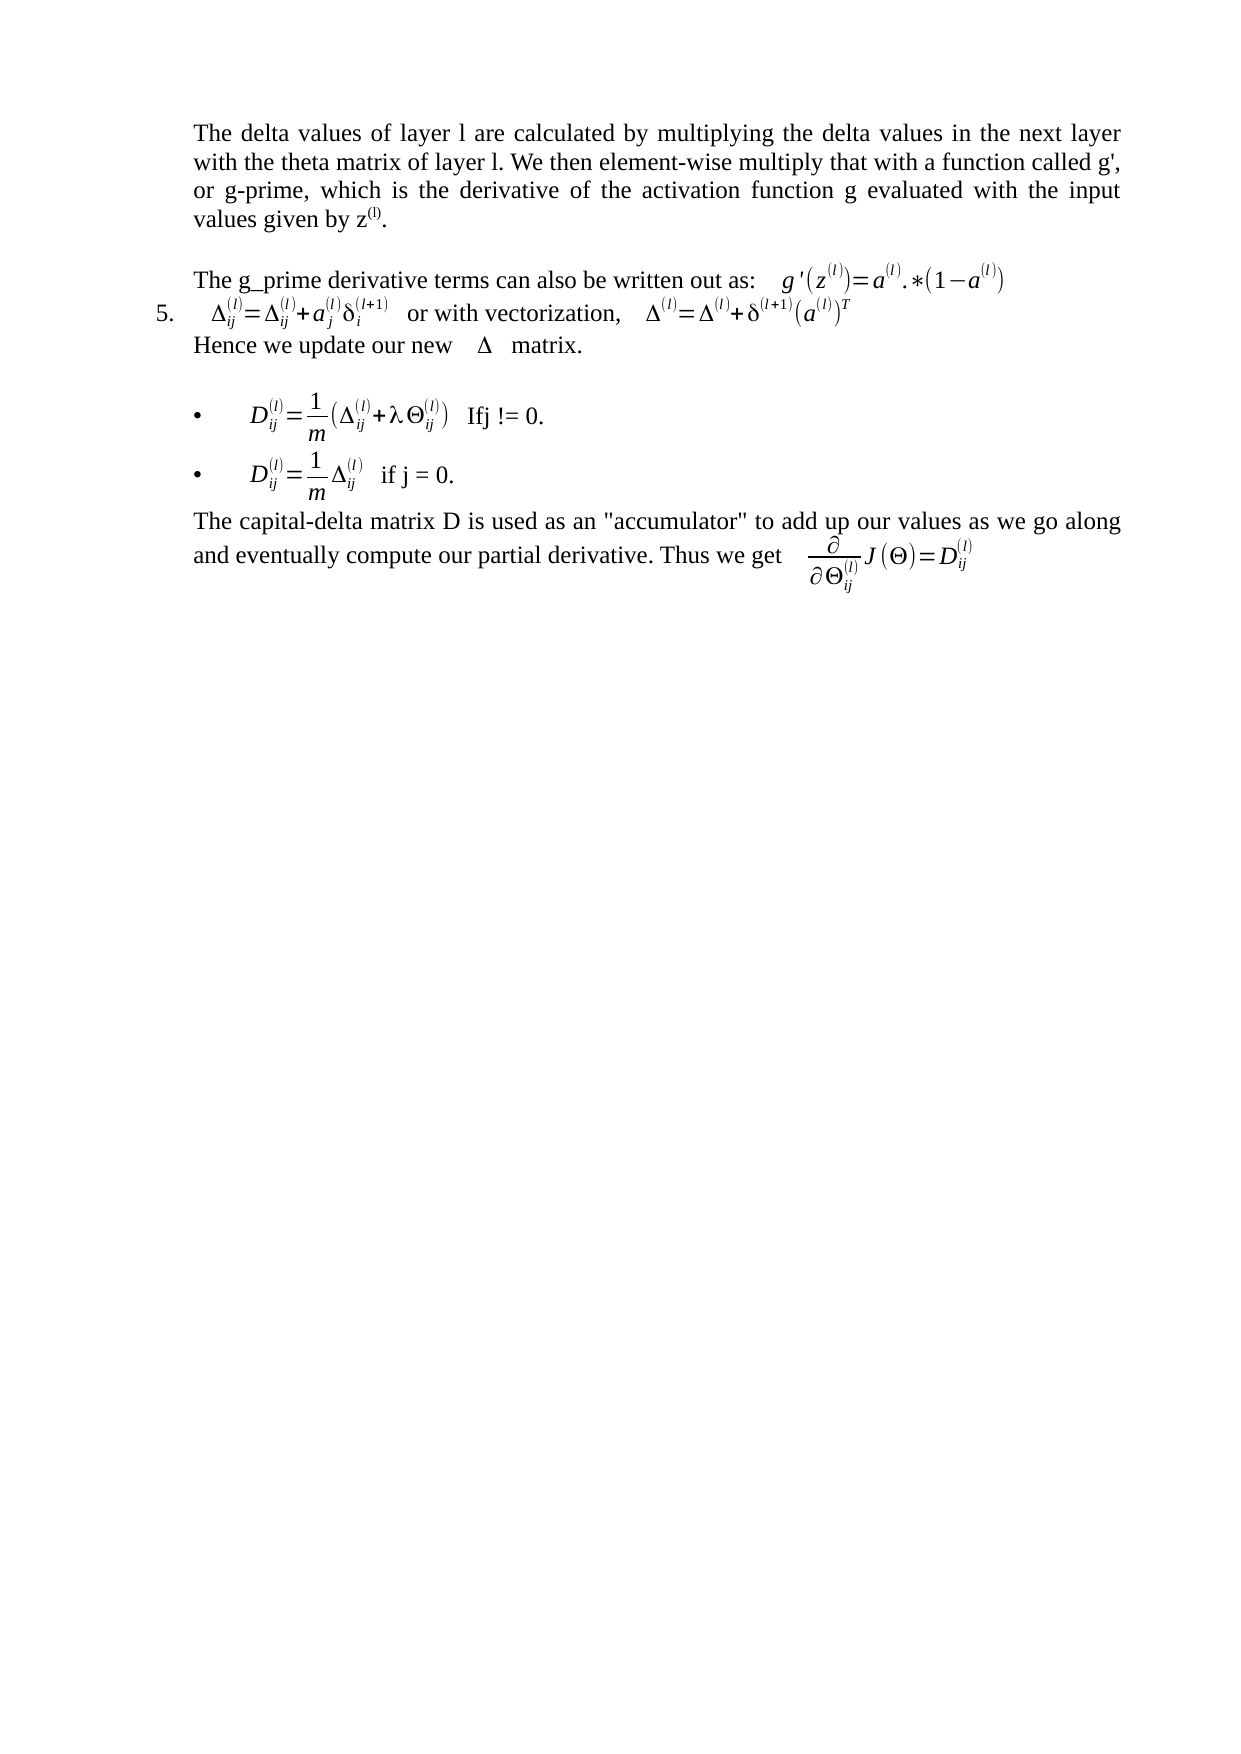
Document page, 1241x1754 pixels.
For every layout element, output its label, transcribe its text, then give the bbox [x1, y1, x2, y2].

list if j = 0. [193, 447, 1122, 506]
list or with vectorization, [156, 295, 1122, 330]
list Hence we update our new matrix. [156, 330, 1122, 359]
list The delta values of layer l are calculated by multiplying the delta values in the next layer with the theta matrix of layer l. We then element-wise multiply that with a function called g', or g-prime, which is the derivative of the activation function g evaluated with the input values given by z(l). [156, 118, 1122, 233]
list The capital-delta matrix D is used as an "accumulator" to add up our values as we go along and eventually compute our partial derivative. Thus we get [156, 506, 1122, 594]
list The g_prime derivative terms can also be written out as: [156, 262, 1122, 295]
list Ifj != 0. [193, 388, 1122, 447]
